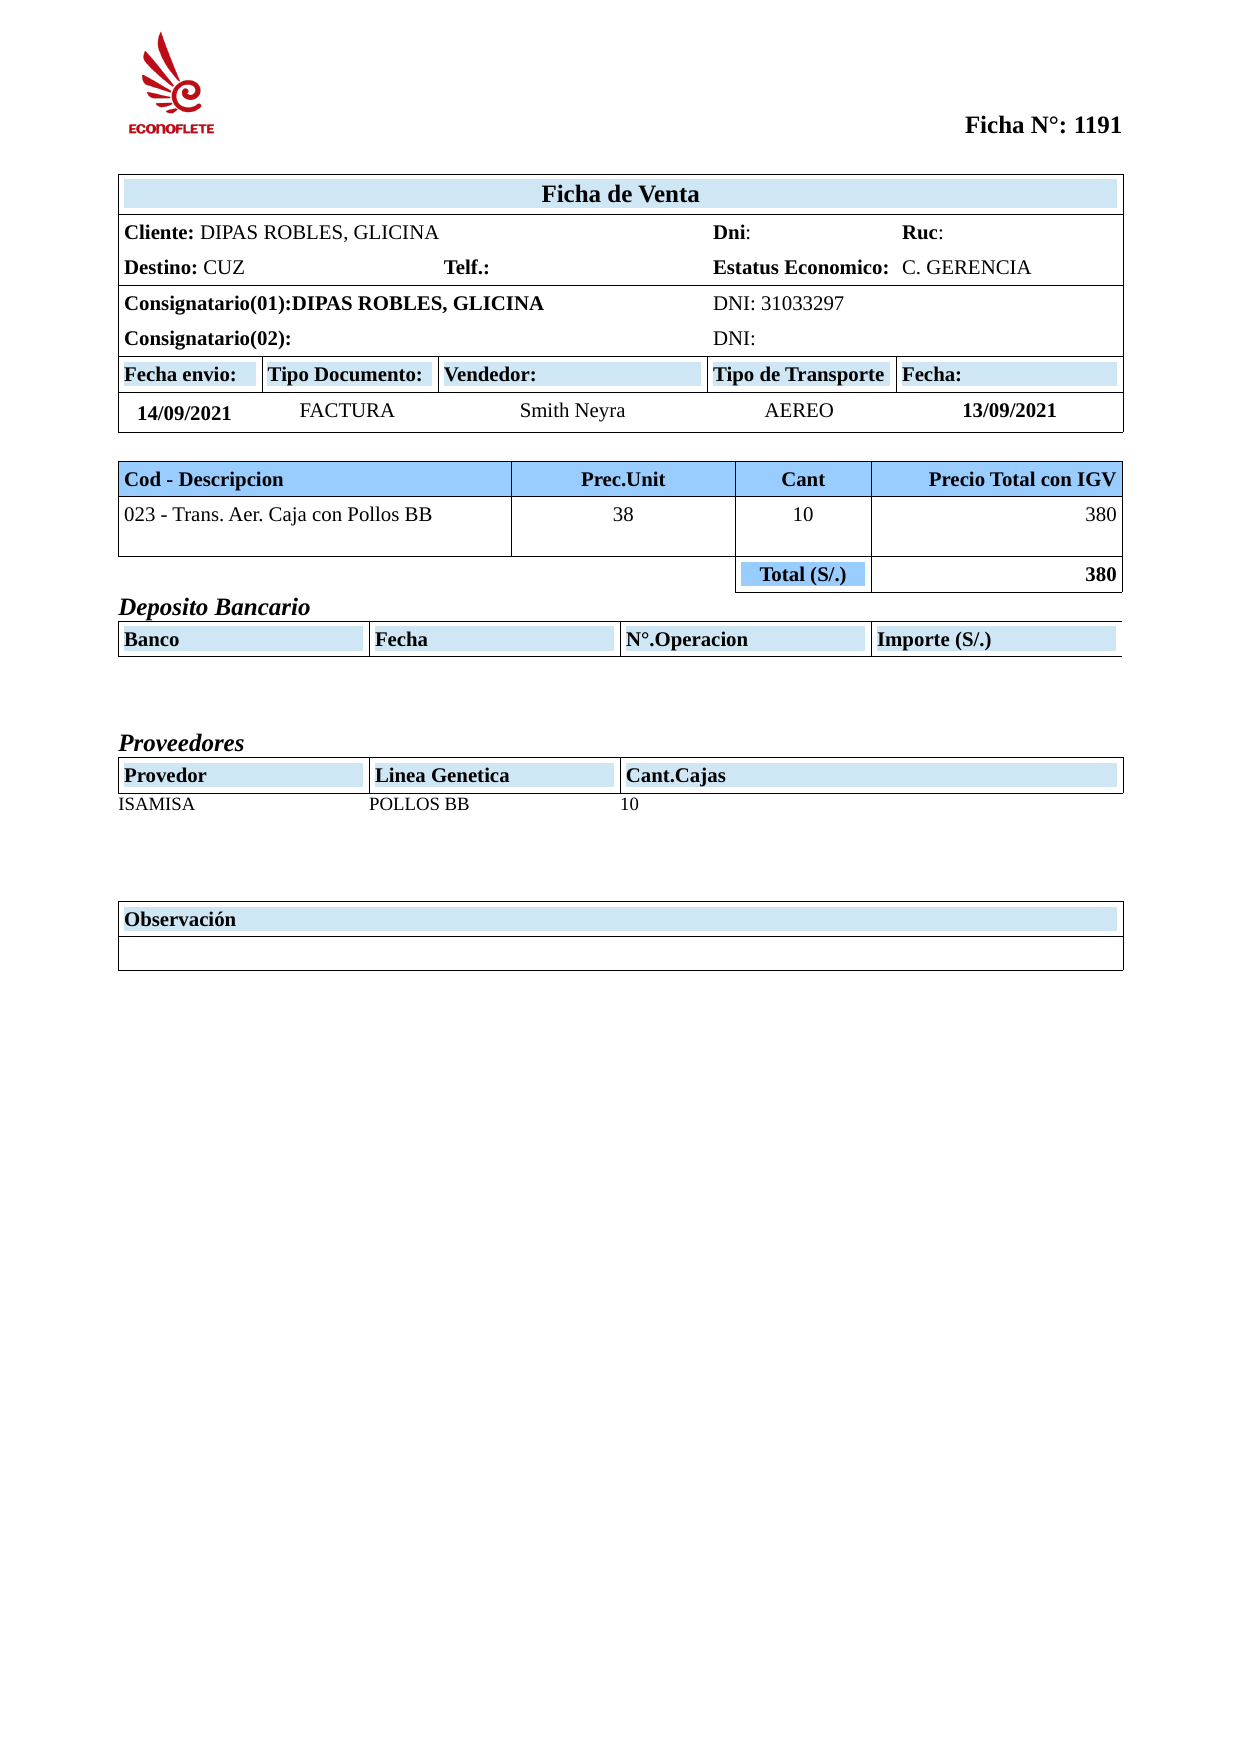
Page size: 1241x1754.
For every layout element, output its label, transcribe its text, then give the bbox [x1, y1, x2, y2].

table_cell 38 [512, 497, 735, 556]
table_cell [871, 657, 1122, 680]
table_cell DNI: 31033297 [707, 286, 1123, 321]
table_cell [369, 657, 620, 680]
table_cell [620, 815, 1123, 836]
table_cell 10 [736, 497, 871, 556]
table_cell Dni: [707, 215, 896, 249]
table_cell [620, 858, 1123, 879]
table_cell Consignatario(01):DIPAS ROBLES, GLICINA [119, 286, 707, 321]
table_cell [369, 680, 620, 704]
table_cell [369, 858, 620, 879]
table_cell POLLOS BB [369, 794, 620, 814]
table_header Prec.Unit [512, 462, 735, 496]
table_cell [620, 879, 1123, 901]
table_cell [620, 836, 1123, 858]
table_cell C. GERENCIA [896, 249, 1123, 285]
table_cell [118, 705, 369, 728]
table_cell Tipo Documento: [263, 357, 438, 392]
table_cell [620, 705, 871, 728]
table_cell Telf.: [438, 249, 707, 285]
table_header Cod - Descripcion [119, 462, 511, 496]
table_cell [511, 557, 735, 592]
table_cell [871, 680, 1122, 704]
table_cell [118, 879, 369, 901]
table_header Banco [119, 622, 369, 656]
table_cell Vendedor: [439, 357, 707, 392]
table_cell [369, 705, 620, 728]
table_cell 10 [620, 794, 1123, 814]
table_cell AEREO [707, 393, 896, 432]
table_header Observación [119, 902, 1123, 936]
table_cell [118, 815, 369, 836]
table_cell ISAMISA [118, 794, 369, 814]
table_cell Cliente: DIPAS ROBLES, GLICINA [119, 215, 707, 249]
text Proveedores [118, 728, 1122, 757]
table_cell [118, 557, 511, 592]
table_header N°.Operacion [621, 622, 871, 656]
table_cell 023 - Trans. Aer. Caja con Pollos BB [119, 497, 511, 556]
table_cell 380 [872, 497, 1122, 556]
table_cell [871, 705, 1122, 728]
table_cell [369, 815, 620, 836]
table_cell [118, 680, 369, 704]
table_cell [118, 657, 369, 680]
table_cell [118, 836, 369, 858]
table_cell 13/09/2021 [896, 393, 1123, 432]
table_cell 380 [872, 557, 1122, 592]
table_cell DNI: [707, 321, 1123, 356]
table_cell FACTURA [262, 393, 438, 432]
table_cell Destino: CUZ [119, 249, 438, 285]
table_cell [119, 937, 1123, 969]
table_cell [620, 680, 871, 704]
table_header Importe (S/.) [872, 622, 1122, 656]
text Deposito Bancario [118, 592, 1122, 621]
table_header Precio Total con IGV [872, 462, 1122, 496]
table_cell [620, 657, 871, 680]
table_cell Smith Neyra [438, 393, 707, 432]
table_cell Fecha: [897, 357, 1123, 392]
table_header Fecha [370, 622, 620, 656]
table_header Cant [736, 462, 871, 496]
table_cell Consignatario(02): [119, 321, 707, 356]
table_cell [369, 879, 620, 901]
table_header Cant.Cajas [621, 758, 1123, 793]
table_header Ficha de Venta [119, 175, 1123, 214]
table_cell [369, 836, 620, 858]
table_header Provedor [119, 758, 369, 793]
table_cell Fecha envio: [119, 357, 262, 392]
table_cell Estatus Economico: [707, 249, 896, 285]
table_cell Tipo de Transporte [708, 357, 896, 392]
table_header Linea Genetica [370, 758, 620, 793]
table_cell 14/09/2021 [119, 393, 262, 432]
table_cell [118, 858, 369, 879]
picture [118, 31, 225, 134]
table_cell Total (S/.) [736, 557, 871, 592]
table_cell Ruc: [896, 215, 1123, 249]
